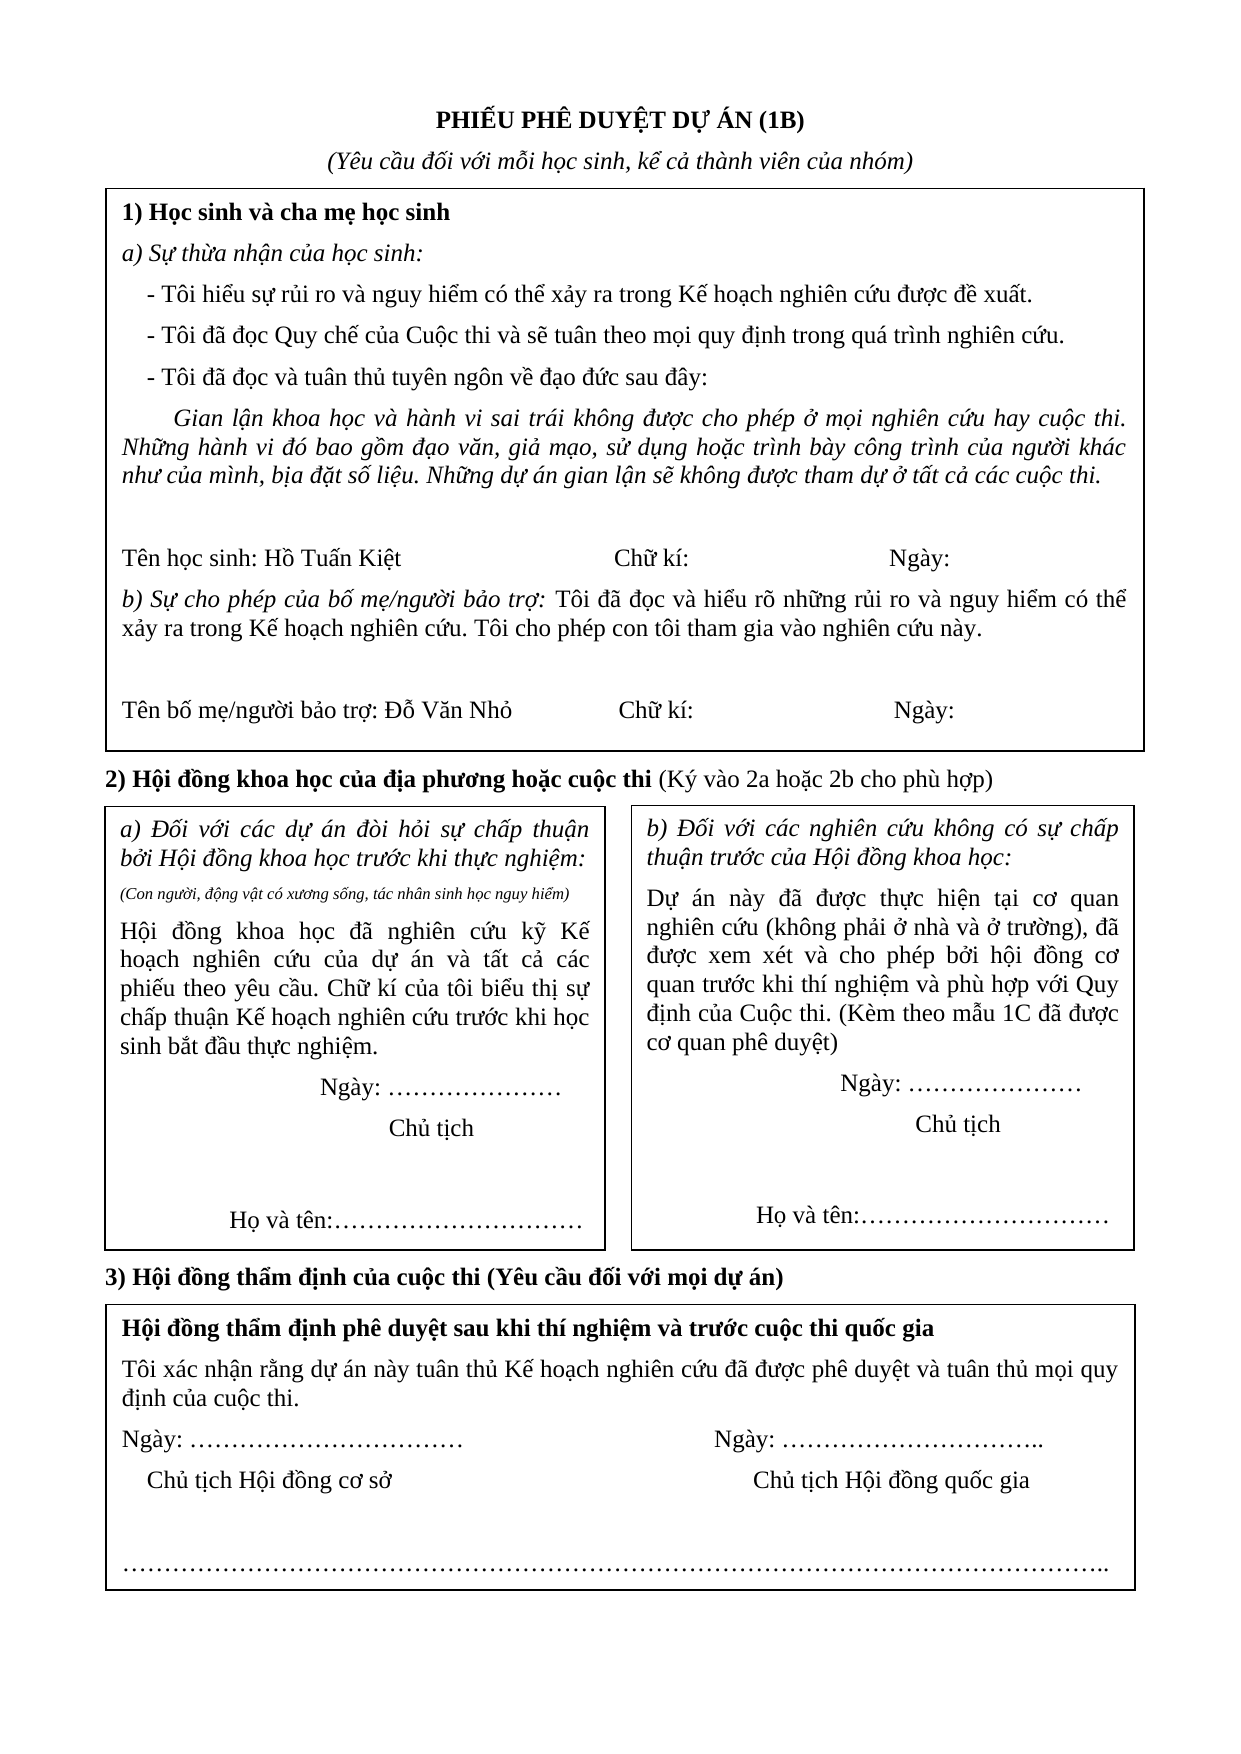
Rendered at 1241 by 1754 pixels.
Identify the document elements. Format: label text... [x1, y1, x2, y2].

text a) Sự thừa nhận của học sinh: [122, 238, 1128, 267]
text ……………………………………………………………………………………………………….. [122, 1548, 1119, 1577]
text 2) Hội đồng khoa học của địa phương hoặc cuộc thi (Ký vào 2a hoặc 2b cho phù hợp) [105, 764, 1135, 793]
text - Tôi đã đọc và tuân thủ tuyên ngôn về đạo đức sau đây: [122, 362, 1128, 390]
text Tên học sinh: Hồ Tuấn Kiệt Chữ kí: Ngày: [122, 543, 1128, 572]
text - Tôi hiểu sự rủi ro và nguy hiểm có thể xảy ra trong Kế hoạch nghiên cứu được đề xuất. [122, 279, 1128, 308]
text (Yêu cầu đối với mỗi học sinh, kể cả thành viên của nhóm) [105, 146, 1135, 175]
text Tên bố mẹ/người bảo trợ: Đỗ Văn Nhỏ Chữ kí: Ngày: [122, 695, 1128, 724]
text Hội đồng thẩm định phê duyệt sau khi thí nghiệm và trước cuộc thi quốc gia [122, 1313, 1119, 1342]
text 1) Học sinh và cha mẹ học sinh [122, 197, 1128, 225]
text Ngày: …………………………… Ngày: ………………………….. [122, 1424, 1119, 1453]
text Gian lận khoa học và hành vi sai trái không được cho phép ở mọi nghiên cứu hay cuộc thi. Những hành vi đó bao gồm đạo văn, giả mạo, sử dụng hoặc trình bày công trình của người khác như của mình, bịa đặt số liệu. Những dự án gian lận sẽ không được tham dự ở tất cả các cuộc thi. [122, 403, 1128, 489]
text Chủ tịch Hội đồng cơ sở Chủ tịch Hội đồng quốc gia [122, 1465, 1119, 1494]
text PHIẾU PHÊ DUYỆT DỰ ÁN (1B) [105, 105, 1135, 134]
text Tôi xác nhận rằng dự án này tuân thủ Kế hoạch nghiên cứu đã được phê duyệt và tuân thủ mọi quy định của cuộc thi. [122, 1354, 1119, 1412]
text - Tôi đã đọc Quy chế của Cuộc thi và sẽ tuân theo mọi quy định trong quá trình nghiên cứu. [122, 320, 1128, 349]
text 3) Hội đồng thẩm định của cuộc thi (Yêu cầu đối với mọi dự án) [105, 1262, 1135, 1291]
text b) Sự cho phép của bố mẹ/người bảo trợ: Tôi đã đọc và hiểu rõ những rủi ro và nguy hiểm có thể xảy ra trong Kế hoạch nghiên cứu. Tôi cho phép con tôi tham gia vào nghiên cứu này. [122, 584, 1128, 642]
